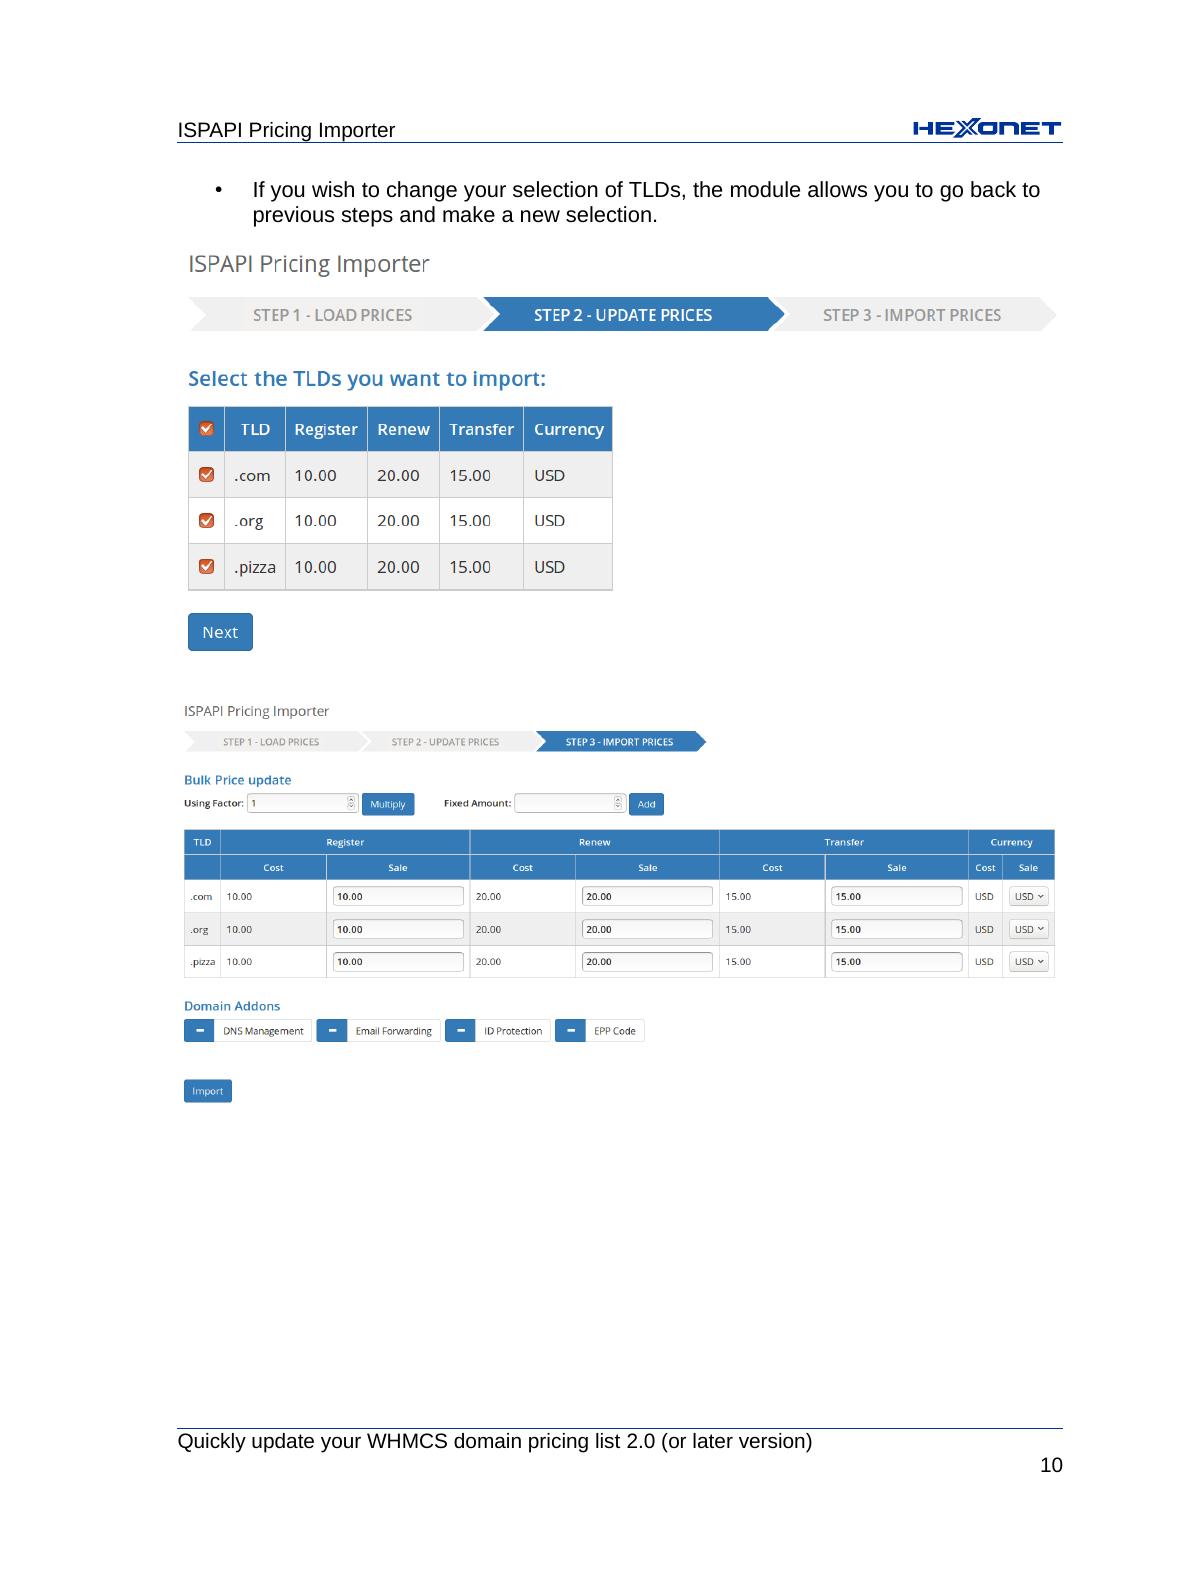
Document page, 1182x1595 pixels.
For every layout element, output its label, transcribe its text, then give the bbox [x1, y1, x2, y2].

picture [177, 698, 1063, 1110]
list If you wish to change your selection of TLDs, the module allows you to go back to previous steps and make a new selection. [215, 177, 1063, 227]
picture [177, 240, 1063, 661]
